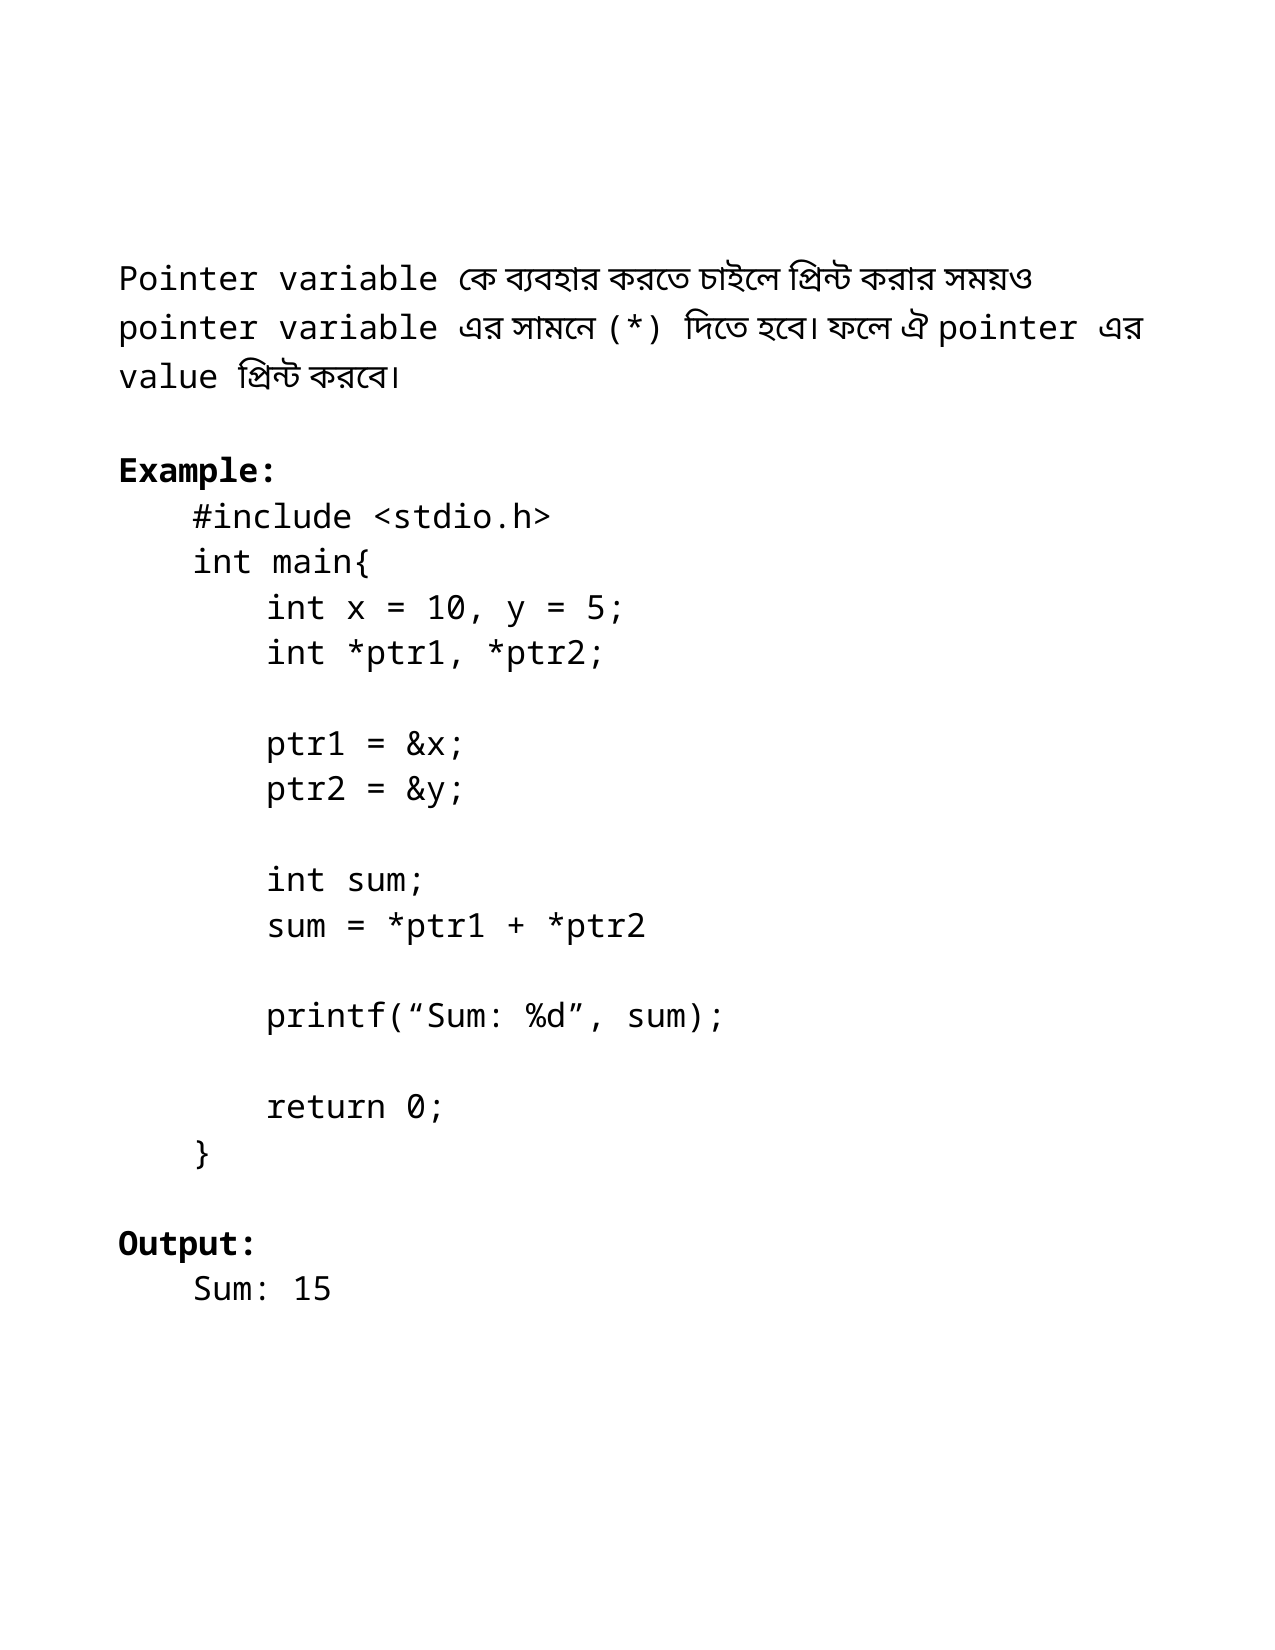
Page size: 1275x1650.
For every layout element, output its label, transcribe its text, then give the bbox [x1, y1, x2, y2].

text ptr2 = &y; [118, 765, 1157, 811]
text int main{ [118, 538, 1157, 583]
text return 0; [118, 1083, 1157, 1128]
text #include <stdio.h> [118, 493, 1157, 538]
text int x = 10, y = 5; [118, 583, 1157, 629]
text Pointer variable কে ব্যবহার করতে চাইলে প্রিন্ট করার সময়ও pointer variable এর সামনে (*) দিতে হবে। ফলে ঐ pointer এর value প্রিন্ট করবে। [118, 254, 1157, 402]
text int sum; [118, 856, 1157, 901]
text sum = *ptr1 + *ptr2 [118, 901, 1157, 947]
text Output: [118, 1219, 1157, 1265]
text printf(“Sum: %d”, sum); [118, 992, 1157, 1038]
text Example: [118, 447, 1157, 493]
text int *ptr1, *ptr2; [118, 629, 1157, 674]
text Sum: 15 [118, 1265, 1157, 1310]
text ptr1 = &x; [118, 720, 1157, 765]
text } [118, 1128, 1157, 1174]
